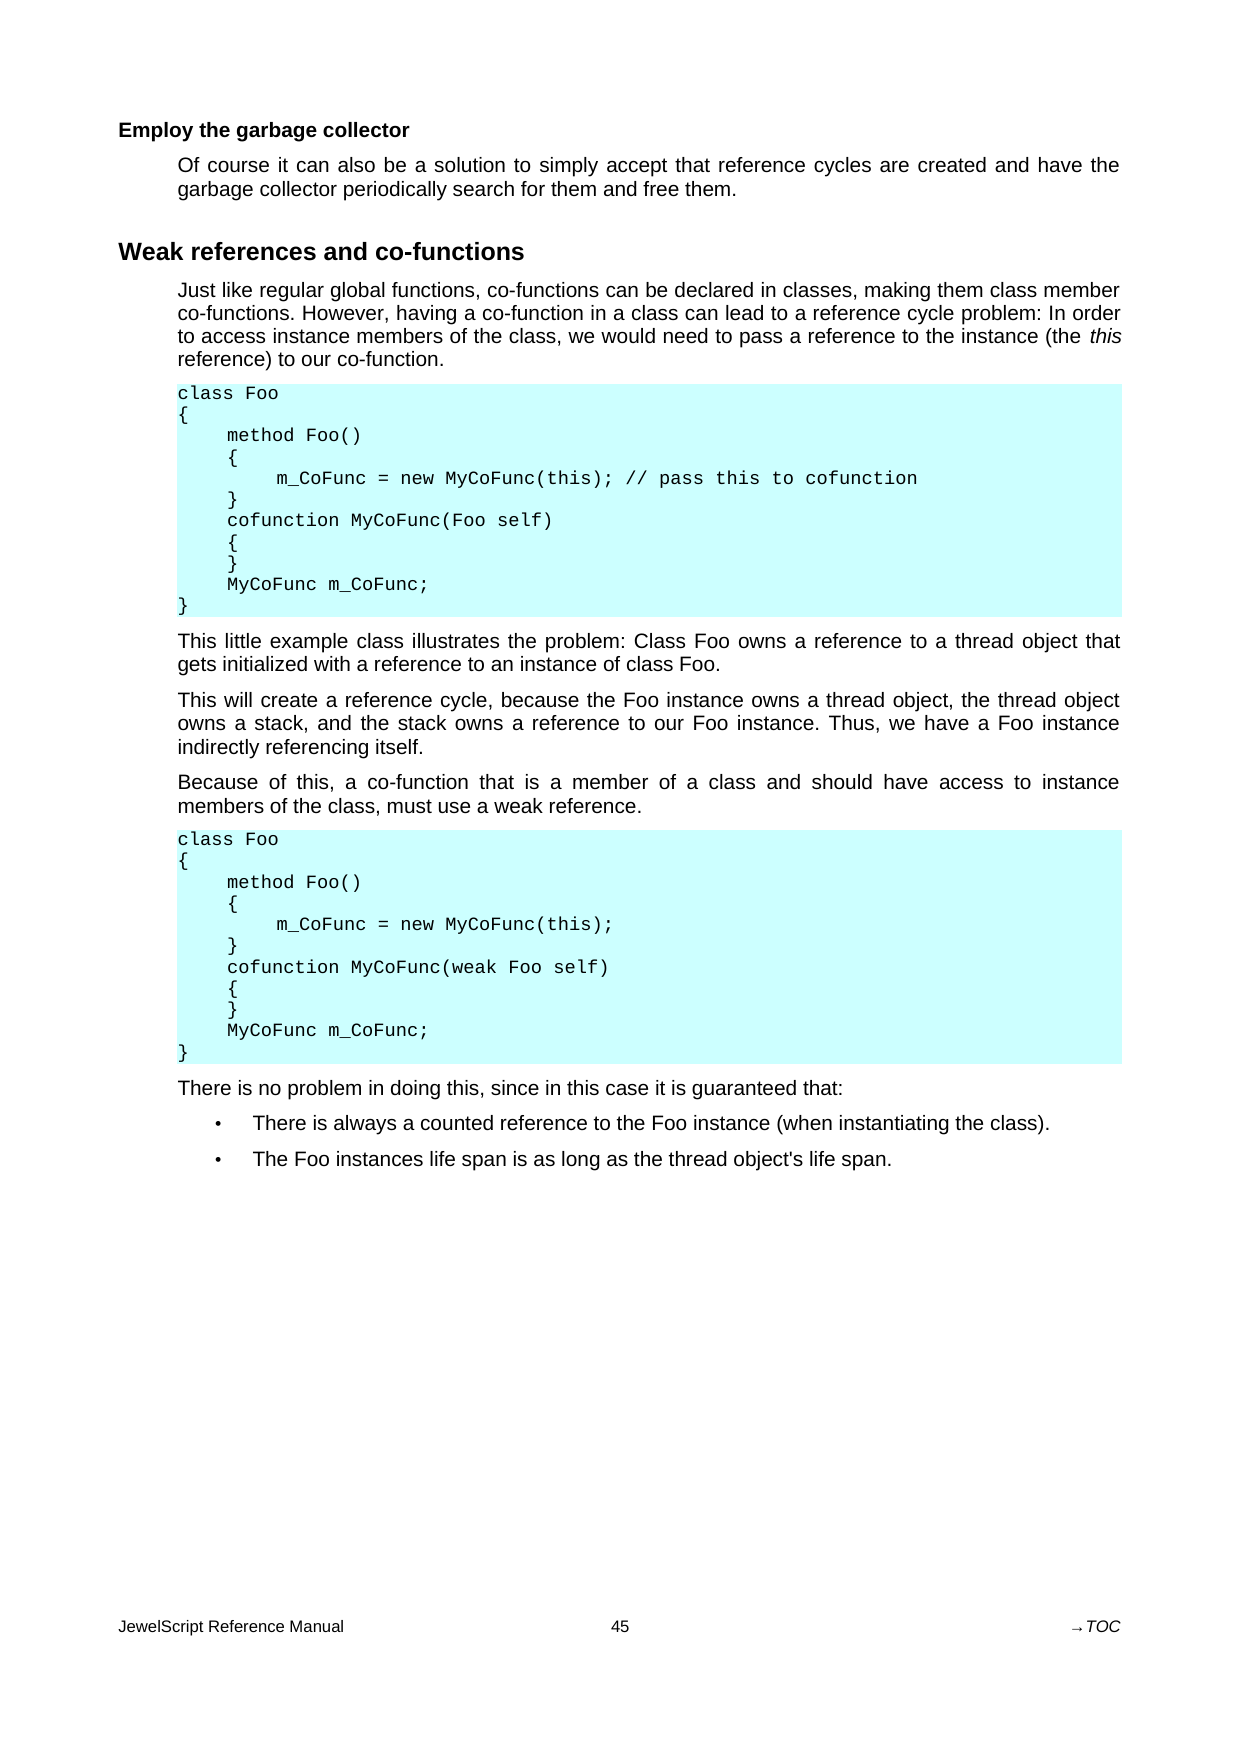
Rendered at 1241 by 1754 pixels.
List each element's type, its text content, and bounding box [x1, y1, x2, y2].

text class Foo { method Foo() { m_CoFunc = new MyCoFunc(this); // pass this to cofunction } cofunction MyCoFunc(Foo self) { } MyCoFunc m_CoFunc; } [177, 384, 1122, 617]
text This will create a reference cycle, because the Foo instance owns a thread object, the thread object owns a stack, and the stack owns a reference to our Foo instance. Thus, we have a Foo instance indirectly referencing itself. [177, 689, 1122, 758]
text Of course it can also be a solution to simply accept that reference cycles are created and have the garbage collector periodically search for them and free them. [177, 154, 1122, 200]
text Because of this, a co-function that is a member of a class and should have access to instance members of the class, must use a weak reference. [177, 771, 1122, 817]
subtitle Employ the garbage collector [118, 118, 1122, 141]
list There is always a counted reference to the Foo instance (when instantiating the class). [215, 1112, 1122, 1135]
text Just like regular global functions, co-functions can be declared in classes, making them class member co-functions. However, having a co-function in a class can lead to a reference cycle problem: In order to access instance members of the class, we would need to pass a reference to the instance (the this reference) to our co-function. [177, 278, 1122, 371]
text class Foo { method Foo() { m_CoFunc = new MyCoFunc(this); } cofunction MyCoFunc(weak Foo self) { } MyCoFunc m_CoFunc; } [177, 830, 1122, 1064]
text There is no problem in doing this, since in this case it is guaranteed that: [177, 1076, 1122, 1099]
subtitle Weak references and co-functions [118, 238, 1122, 266]
list The Foo instances life span is as long as the thread object's life span. [215, 1147, 1122, 1171]
text This little example class illustrates the problem: Class Foo owns a reference to a thread object that gets initialized with a reference to an instance of class Foo. [177, 630, 1122, 676]
